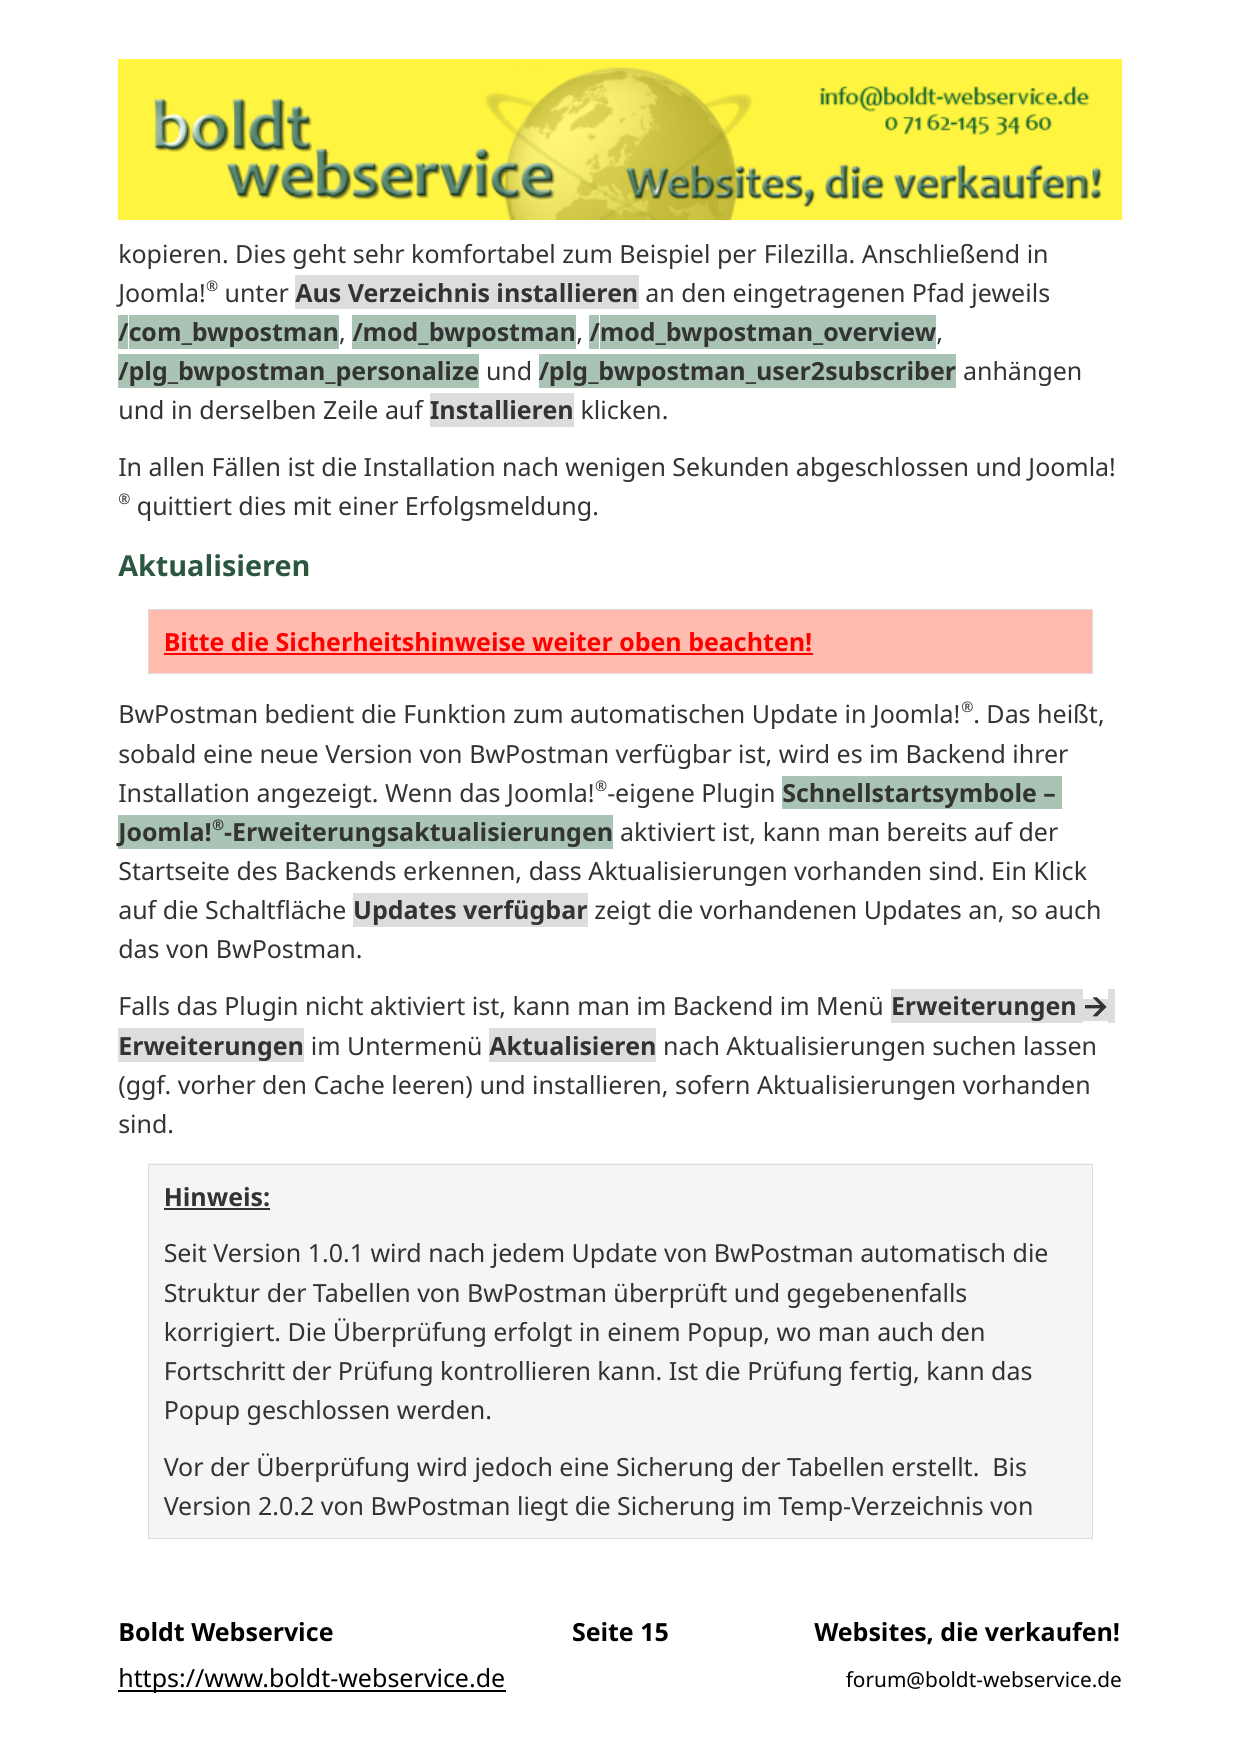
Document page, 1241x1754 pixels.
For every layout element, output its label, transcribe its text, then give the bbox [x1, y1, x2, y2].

text Bitte die Sicherheitshinweise weiter oben beachten! [149, 610, 1092, 673]
text kopieren. Dies geht sehr komfortabel zum Beispiel per Filezilla. Anschließend in Joomla!® unter Aus Verzeichnis installieren an den eingetragenen Pfad jeweils /com_bwpostman, /mod_bwpostman, /mod_bwpostman_overview, /plg_bwpostman_personalize und /plg_bwpostman_user2subscriber anhängen und in derselben Zeile auf Installieren klicken. [118, 236, 1122, 427]
subtitle Aktualisieren [118, 546, 1122, 585]
text Falls das Plugin nicht aktiviert ist, kann man im Backend im Menü Erweiterungen  Erweiterungen im Untermenü Aktualisieren nach Aktualisierungen suchen lassen (ggf. vorher den Cache leeren) und installieren, sofern Aktualisierungen vorhanden sind. [118, 989, 1122, 1141]
text Hinweis: [149, 1165, 1092, 1213]
text Seit Version 1.0.1 wird nach jedem Update von BwPostman automatisch die Struktur der Tabellen von BwPostman überprüft und gegebenenfalls korrigiert. Die Überprüfung erfolgt in einem Popup, wo man auch den Fortschritt der Prüfung kontrollieren kann. Ist die Prüfung fertig, kann das Popup geschlossen werden. [149, 1220, 1092, 1427]
picture [118, 59, 1123, 220]
text BwPostman bedient die Funktion zum automatischen Update in Joomla!®. Das heißt, sobald eine neue Version von BwPostman verfügbar ist, wird es im Backend ihrer Installation angezeigt. Wenn das Joomla!®-eigene Plugin Schnellstartsymbole – Joomla!®-Erweiterungsaktualisierungen aktiviert ist, kann man bereits auf der Startseite des Backends erkennen, dass Aktualisierungen vorhanden sind. Ein Klick auf die Schaltfläche Updates verfügbar zeigt die vorhandenen Updates an, so auch das von BwPostman. [118, 697, 1122, 966]
text Vor der Überprüfung wird jedoch eine Sicherung der Tabellen erstellt. Bis Version 2.0.2 von BwPostman liegt die Sicherung im Temp-Verzeichnis von [149, 1434, 1092, 1538]
text In allen Fällen ist die Installation nach wenigen Sekunden abgeschlossen und Joomla!® quittiert dies mit einer Erfolgsmeldung. [118, 450, 1122, 523]
